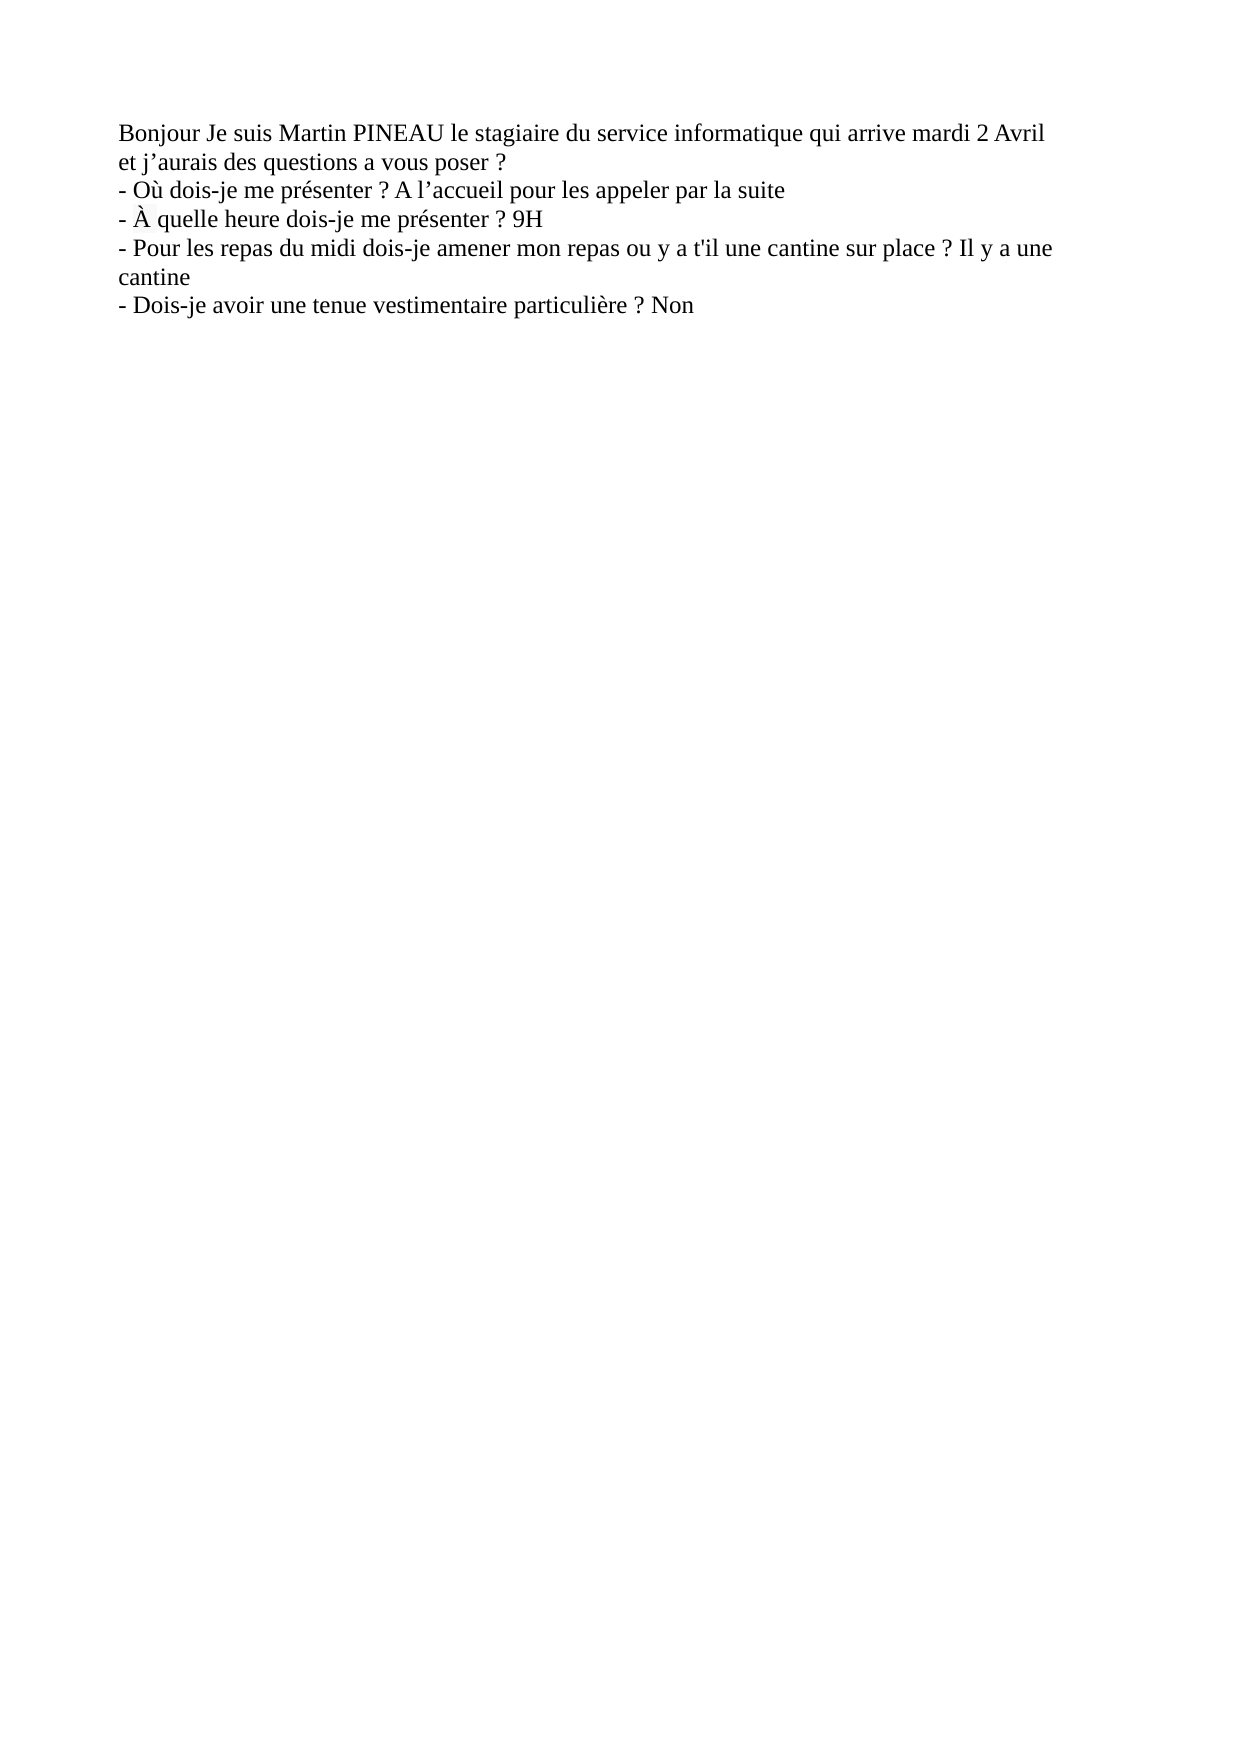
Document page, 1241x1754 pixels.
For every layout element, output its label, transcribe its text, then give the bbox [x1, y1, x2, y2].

text - À quelle heure dois-je me présenter ? 9H [118, 204, 1122, 233]
text Bonjour Je suis Martin PINEAU le stagiaire du service informatique qui arrive mardi 2 Avril [118, 118, 1122, 147]
text - Dois-je avoir une tenue vestimentaire particulière ? Non [118, 291, 1122, 319]
text - Où dois-je me présenter ? A l’accueil pour les appeler par la suite [118, 176, 1122, 204]
text et j’aurais des questions a vous poser ? [118, 147, 1122, 176]
text - Pour les repas du midi dois-je amener mon repas ou y a t'il une cantine sur place ? Il y a une cantine [118, 233, 1122, 291]
